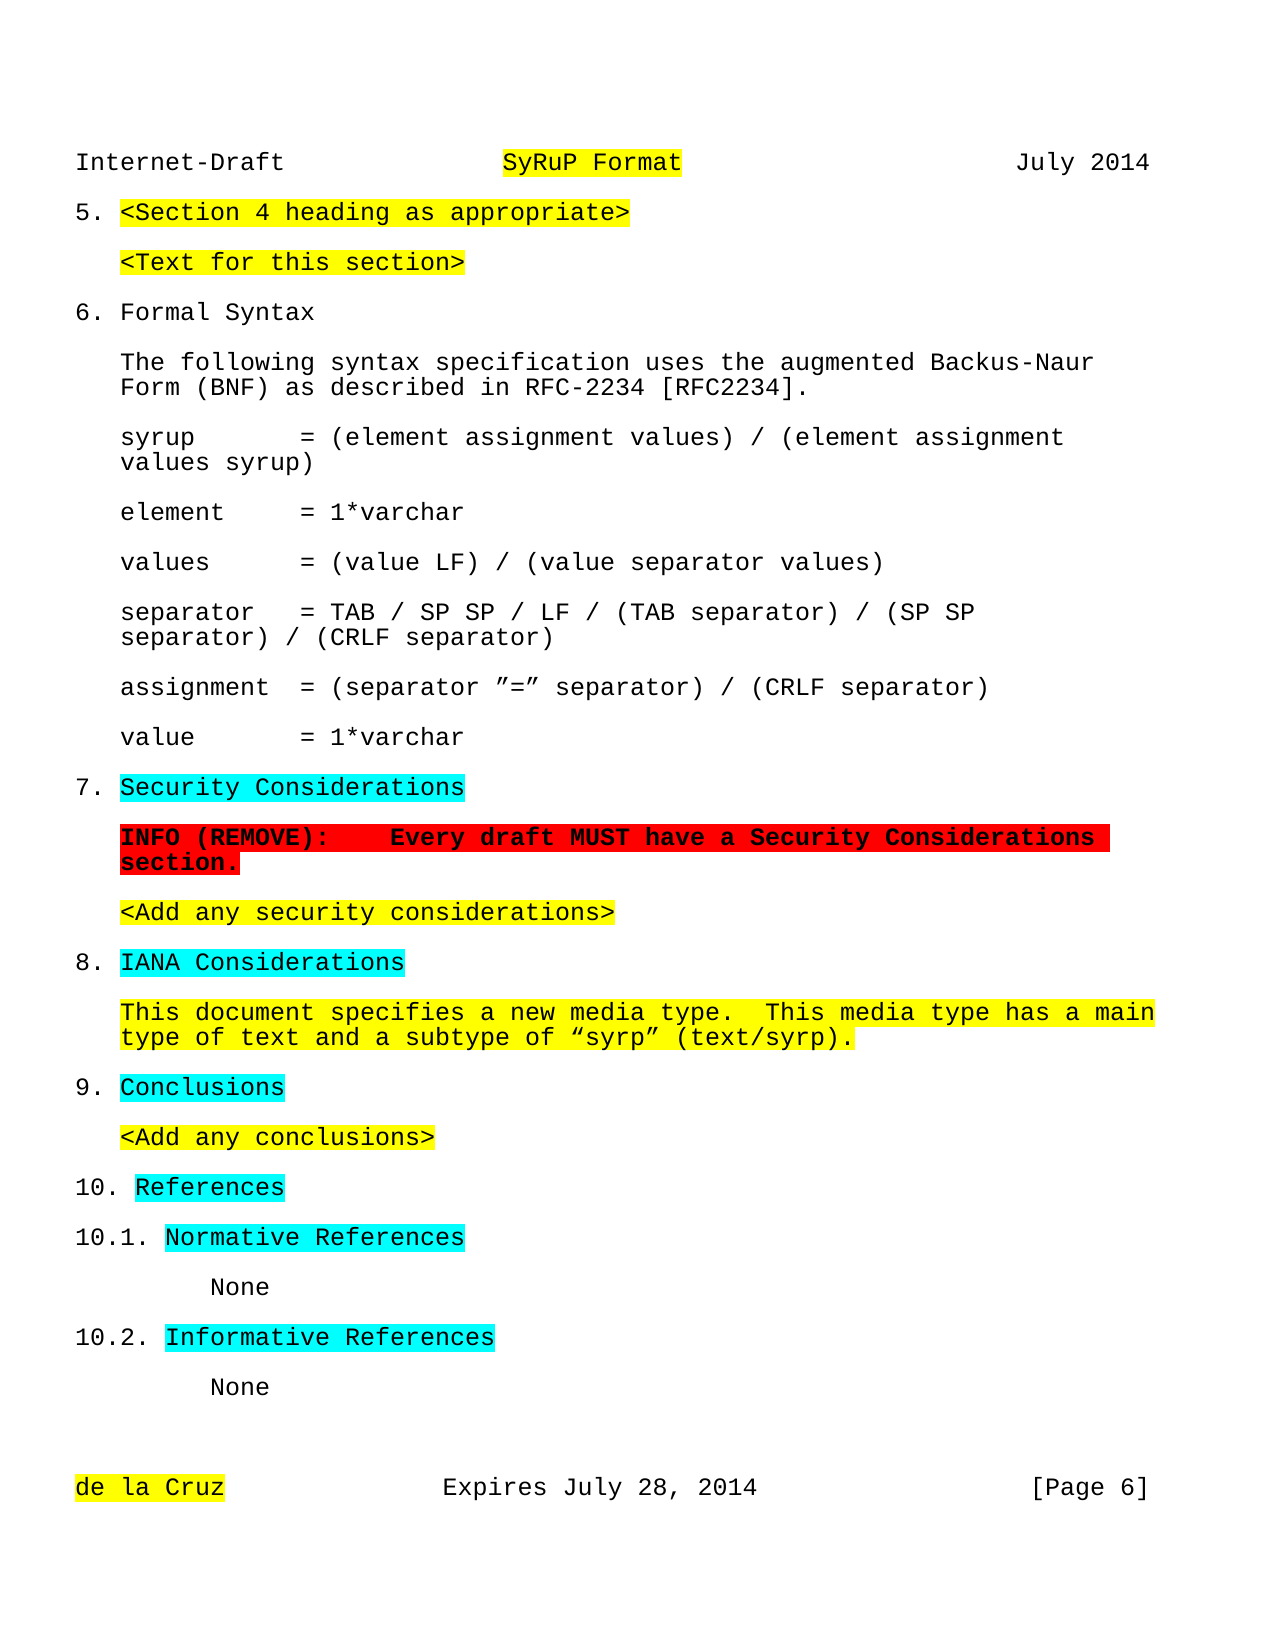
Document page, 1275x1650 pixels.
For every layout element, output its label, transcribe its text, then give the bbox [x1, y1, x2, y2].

text element = 1*varchar [120, 500, 1155, 525]
subtitle Formal Syntax [75, 300, 1155, 325]
text <Text for this section> [120, 250, 1155, 275]
text separator = TAB / SP SP / LF / (TAB separator) / (SP SP separator) / (CRLF separator) [120, 600, 1155, 650]
text value = 1*varchar [120, 725, 1155, 750]
subtitle Normative References [75, 1225, 1155, 1250]
text The following syntax specification uses the augmented Backus-Naur Form (BNF) as described in RFC-2234 [RFC2234]. [120, 350, 1155, 400]
subtitle Informative References [75, 1325, 1155, 1350]
text INFO (REMOVE): Every draft MUST have a Security Considerations section. [120, 825, 1155, 875]
text syrup = (element assignment values) / (element assignment values syrup) [120, 425, 1155, 475]
text values = (value LF) / (value separator values) [120, 550, 1155, 575]
text assignment = (separator ”=” separator) / (CRLF separator) [120, 675, 1155, 700]
text This document specifies a new media type. This media type has a main type of text and a subtype of “syrp” (text/syrp). [120, 1000, 1155, 1050]
list None [120, 1375, 1155, 1400]
subtitle Conclusions [75, 1075, 1155, 1100]
subtitle <Section 4 heading as appropriate> [75, 200, 1155, 225]
text <Add any security considerations> [120, 900, 1155, 925]
subtitle Security Considerations [75, 775, 1155, 800]
subtitle References [75, 1175, 1155, 1200]
text <Add any conclusions> [120, 1125, 1155, 1150]
subtitle IANA Considerations [75, 950, 1155, 975]
list None [120, 1275, 1155, 1300]
